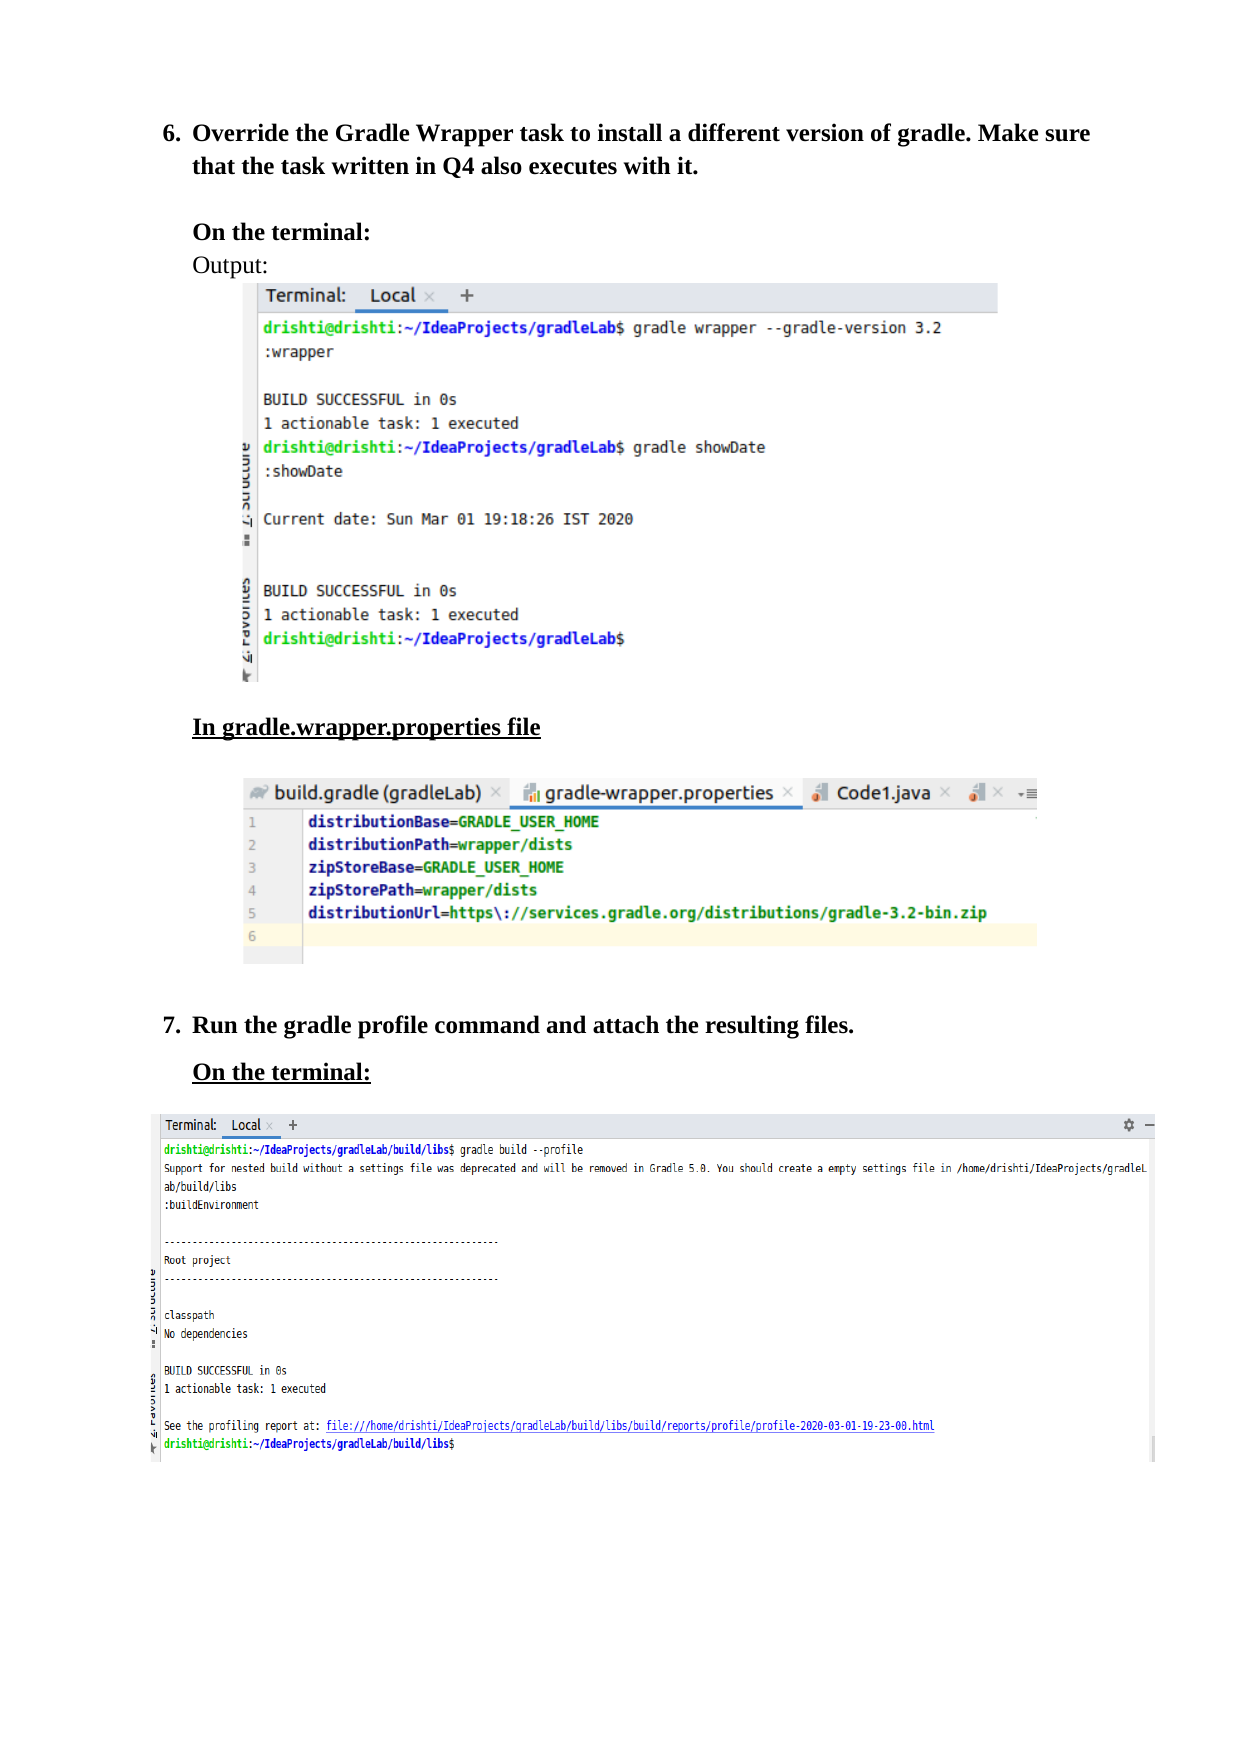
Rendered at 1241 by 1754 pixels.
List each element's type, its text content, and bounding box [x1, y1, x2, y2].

text Output: [118, 250, 1122, 279]
list Override the Gradle Wrapper task to install a different version of gradle. Make sure that the task written in Q4 also executes with it. [162, 118, 1122, 180]
picture [150, 1114, 1155, 1462]
text In gradle.wrapper.properties file [118, 712, 1122, 741]
picture [242, 283, 998, 682]
list Run the gradle profile command and attach the resulting files. [162, 1010, 1122, 1038]
text On the terminal: [118, 217, 1122, 246]
picture [243, 778, 1037, 964]
text On the terminal: [118, 1057, 1122, 1086]
